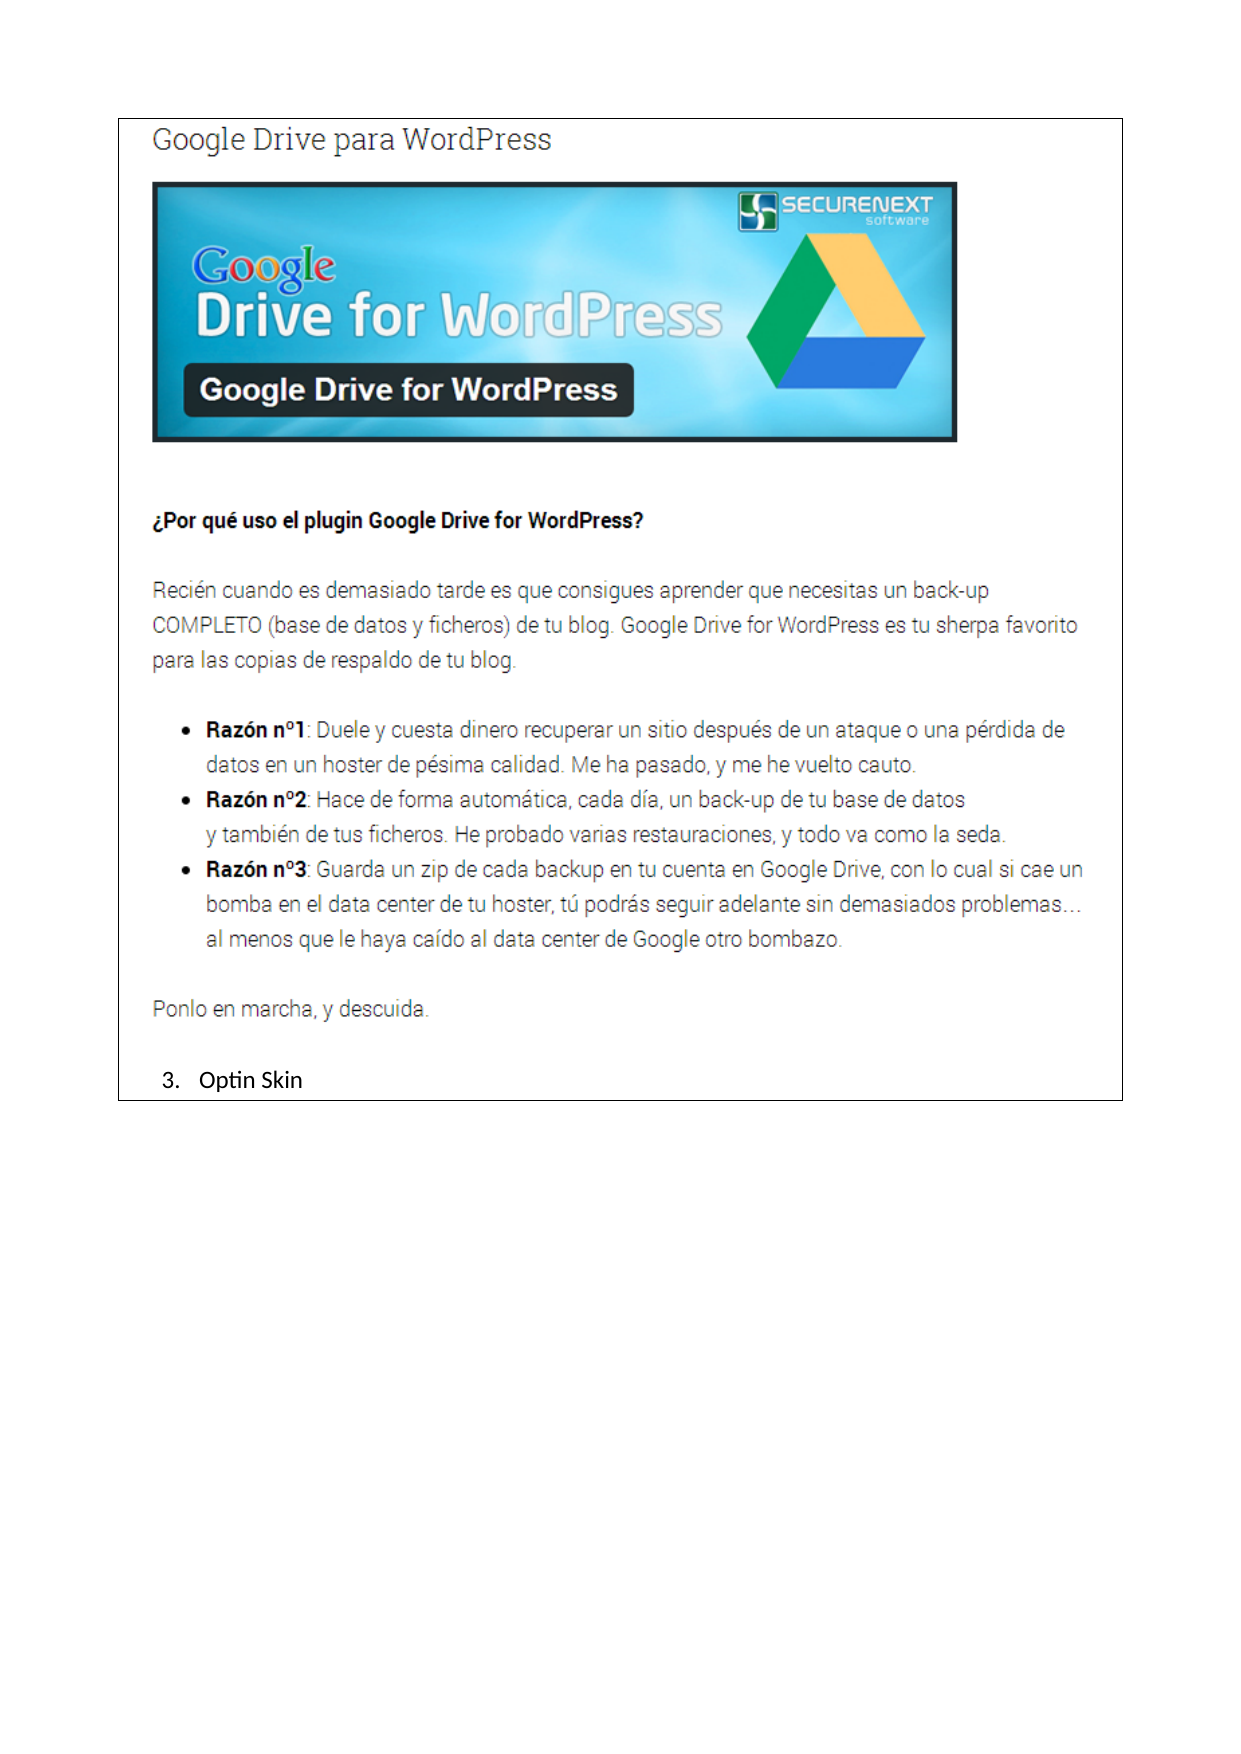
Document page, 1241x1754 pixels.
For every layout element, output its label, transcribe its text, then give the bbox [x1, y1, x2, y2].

picture [123, 123, 1117, 1065]
table_header 5 Plugins muy útiles: http://www.lifestylealcuadrado.com/plugins-wordpress-esenciales/ Akismet Google Grive Wordpress Optin Skin Jetpack W3 Total Cache Para su instalación se hace el mismo paso que el plugin Theme my login. [119, 119, 1122, 1100]
